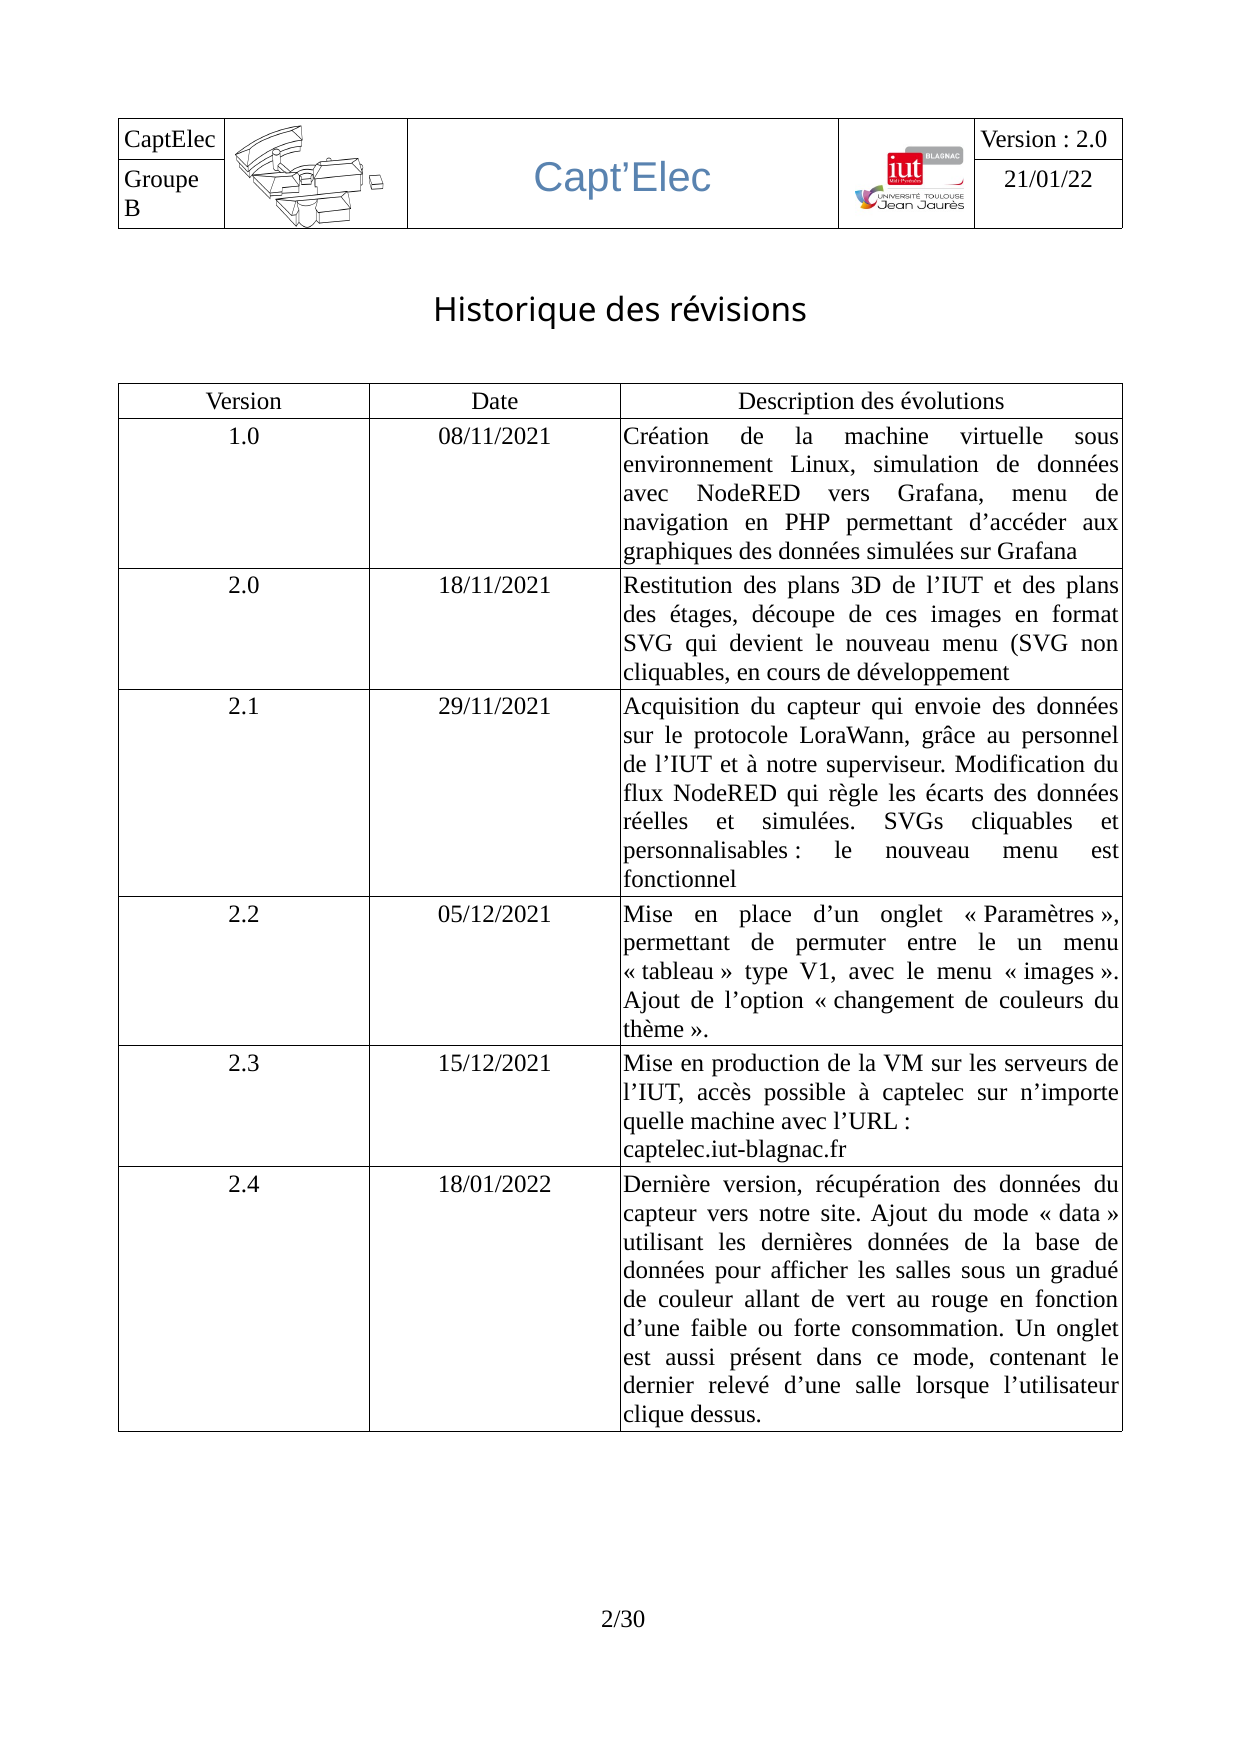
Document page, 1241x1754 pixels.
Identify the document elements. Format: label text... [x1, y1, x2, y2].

table_cell Mise en production de la VM sur les serveurs de l’IUT, accès possible à captelec sur n’importe quelle machine avec l’URL : captelec.iut-blagnac.fr [621, 1046, 1122, 1166]
table_cell 2.0 [119, 569, 369, 688]
table_cell 18/11/2021 [370, 569, 620, 688]
table_cell 15/12/2021 [370, 1046, 620, 1166]
picture [230, 120, 389, 234]
table_cell Restitution des plans 3D de l’IUT et des plans des étages, découpe de ces images en format SVG qui devient le nouveau menu (SVG non cliquables, en cours de développement [621, 569, 1122, 688]
table_cell 18/01/2022 [370, 1167, 620, 1431]
table_cell 1.0 [119, 419, 369, 567]
table_header Version [119, 384, 369, 418]
table_cell 2.4 [119, 1167, 369, 1431]
table_cell Acquisition du capteur qui envoie des données sur le protocole LoraWann, grâce au personnel de l’IUT et à notre superviseur. Modification du flux NodeRED qui règle les écarts des données réelles et simulées. SVGs cliquables et personnalisables : le nouveau menu est fonctionnel [621, 690, 1122, 896]
table_cell 2.3 [119, 1046, 369, 1166]
table_cell 2.2 [119, 897, 369, 1045]
text Historique des révisions [118, 286, 1122, 364]
table_cell Dernière version, récupération des données du capteur vers notre site. Ajout du mode « data » utilisant les dernières données de la base de données pour afficher les salles sous un gradué de couleur allant de vert au rouge en fonction d’une faible ou forte consommation. Un onglet est aussi présent dans ce mode, contenant le dernier relevé d’une salle lorsque l’utilisateur clique dessus. [621, 1167, 1122, 1431]
picture [855, 128, 964, 228]
table_cell 05/12/2021 [370, 897, 620, 1045]
table_cell 29/11/2021 [370, 690, 620, 896]
table_cell Mise en place d’un onglet « Paramètres », permettant de permuter entre le un menu « tableau » type V1, avec le menu « images ». Ajout de l’option « changement de couleurs du thème ». [621, 897, 1122, 1045]
table_cell 08/11/2021 [370, 419, 620, 567]
table_cell Création de la machine virtuelle sous environnement Linux, simulation de données avec NodeRED vers Grafana, menu de navigation en PHP permettant d’accéder aux graphiques des données simulées sur Grafana [621, 419, 1122, 567]
table_header Description des évolutions [621, 384, 1122, 418]
table_cell 2.1 [119, 690, 369, 896]
table_header Date [370, 384, 620, 418]
